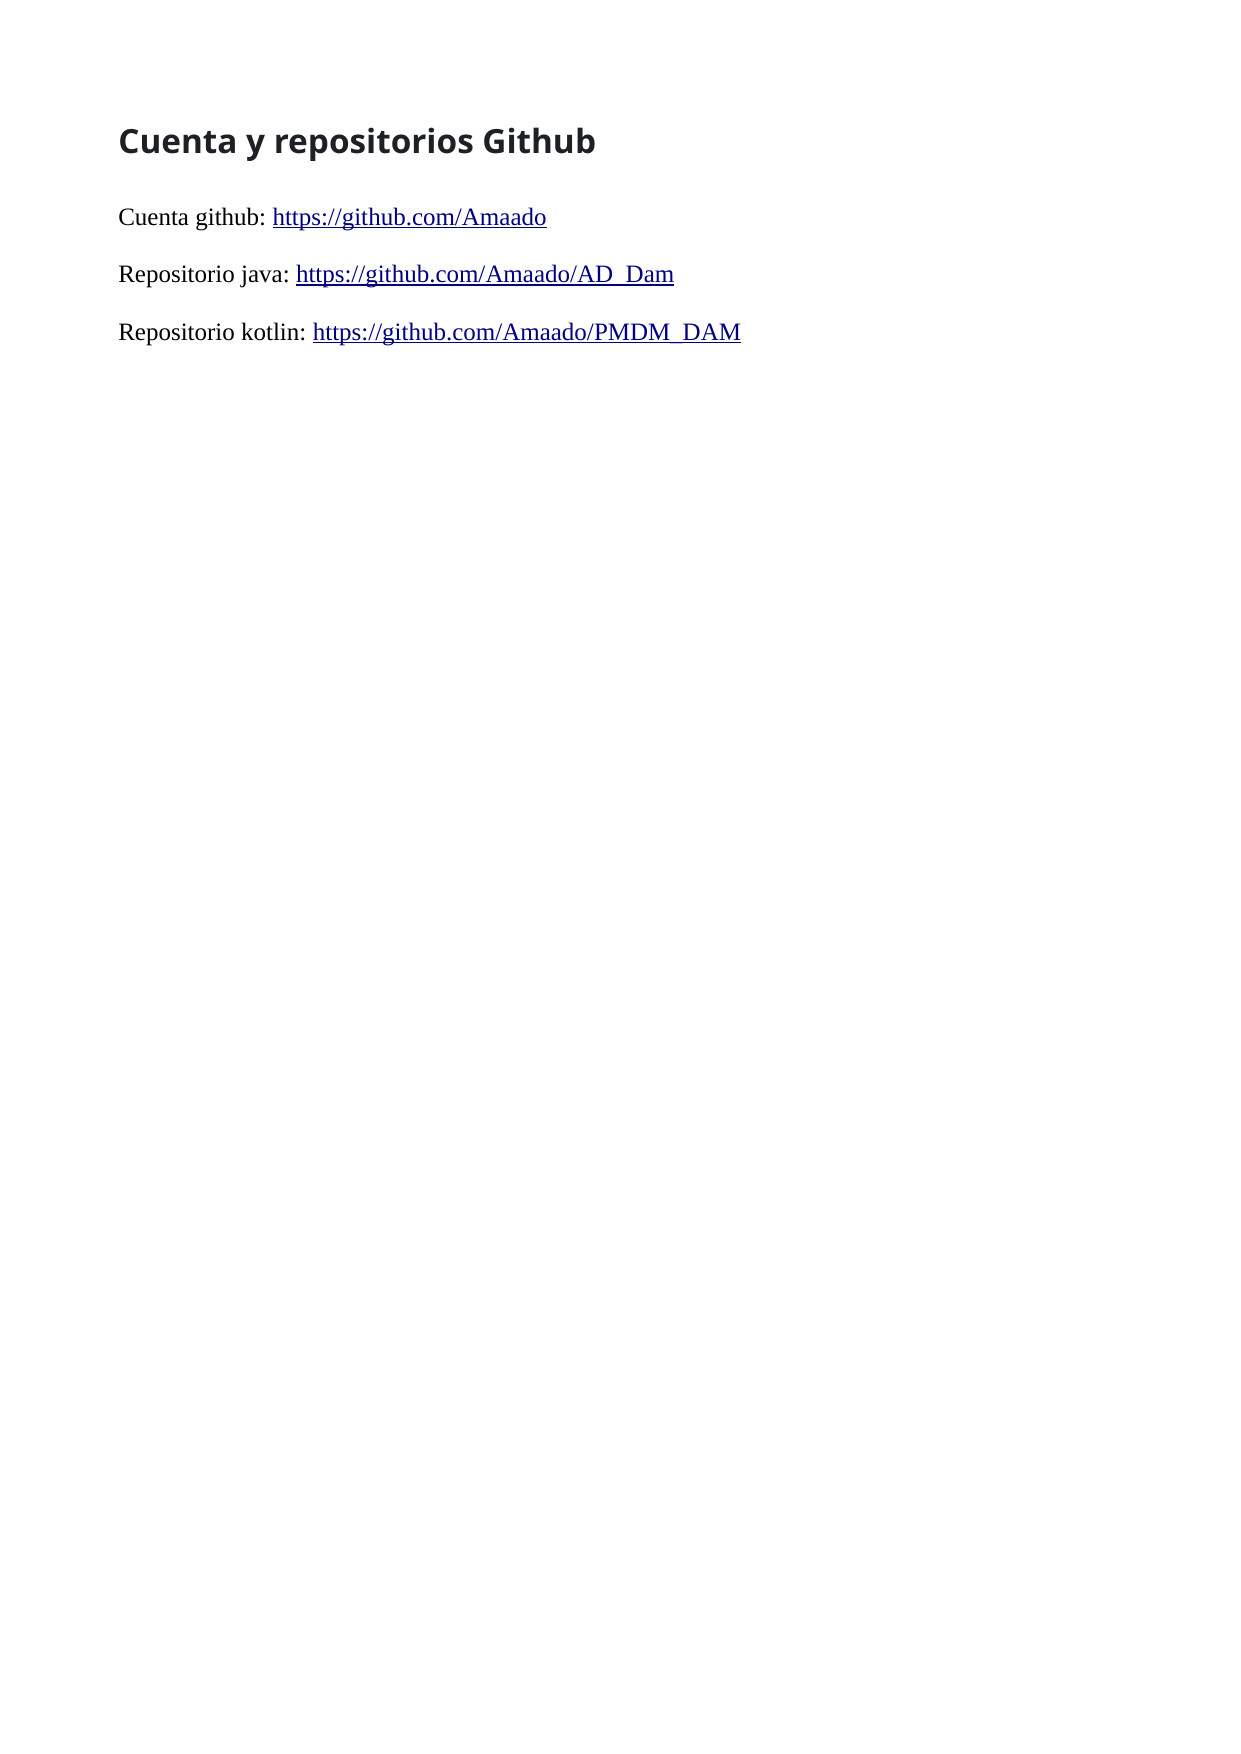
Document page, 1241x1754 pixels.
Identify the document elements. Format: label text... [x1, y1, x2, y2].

text Cuenta github: https://github.com/Amaado [118, 202, 1122, 231]
text Repositorio kotlin: https://github.com/Amaado/PMDM_DAM [118, 317, 1122, 346]
text Repositorio java: https://github.com/Amaado/AD_Dam [118, 259, 1122, 288]
text Cuenta y repositorios Github [118, 118, 1122, 163]
